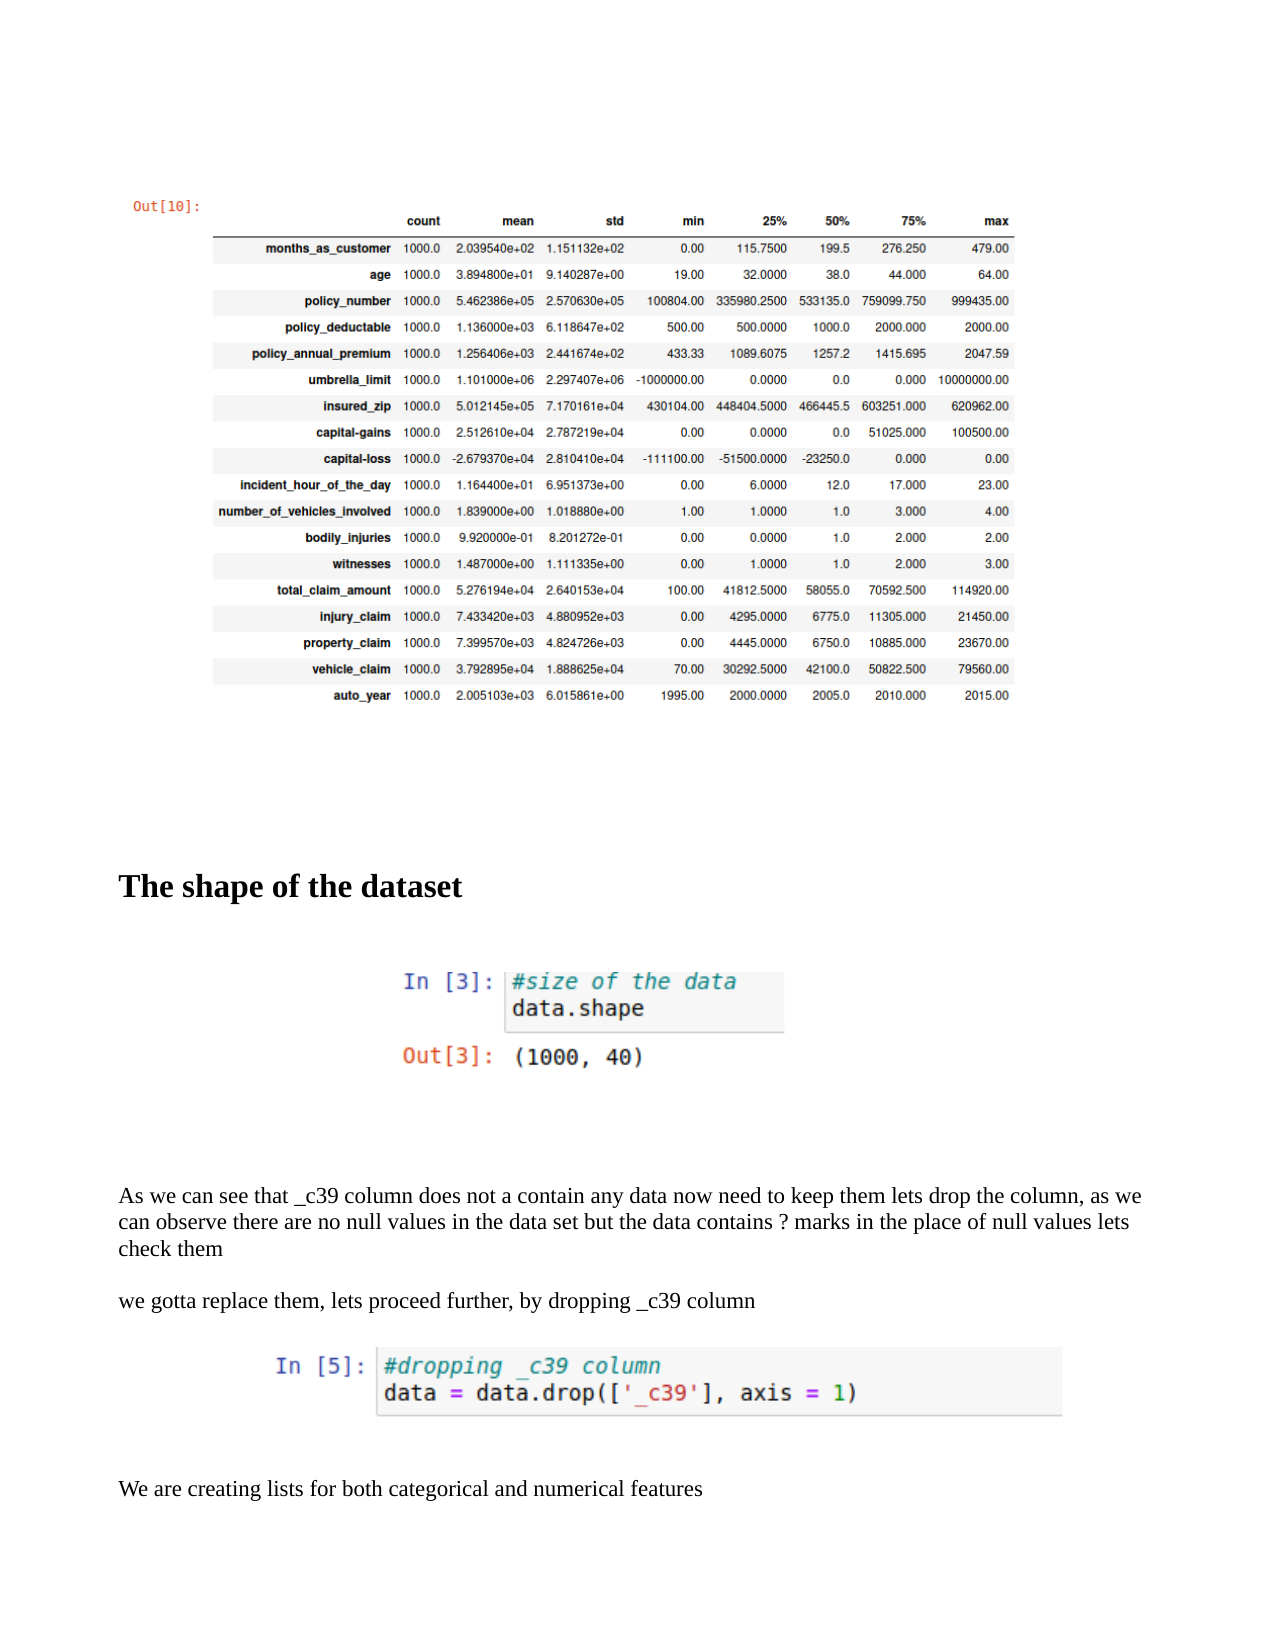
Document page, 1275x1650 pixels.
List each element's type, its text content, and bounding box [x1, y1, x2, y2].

picture [365, 972, 785, 1084]
subtitle The shape of the dataset [118, 867, 1157, 905]
picture [118, 197, 1157, 722]
text We are creating lists for both categorical and numerical features [118, 1475, 1157, 1501]
text we gotta replace them, lets proceed further, by dropping _c39 column [118, 1287, 1157, 1314]
text As we can see that _c39 column does not a contain any data now need to keep them lets drop the column, as we can observe there are no null values in the data set but the data contains ? marks in the place of null values lets check them [118, 1182, 1157, 1261]
picture [198, 1347, 1063, 1423]
